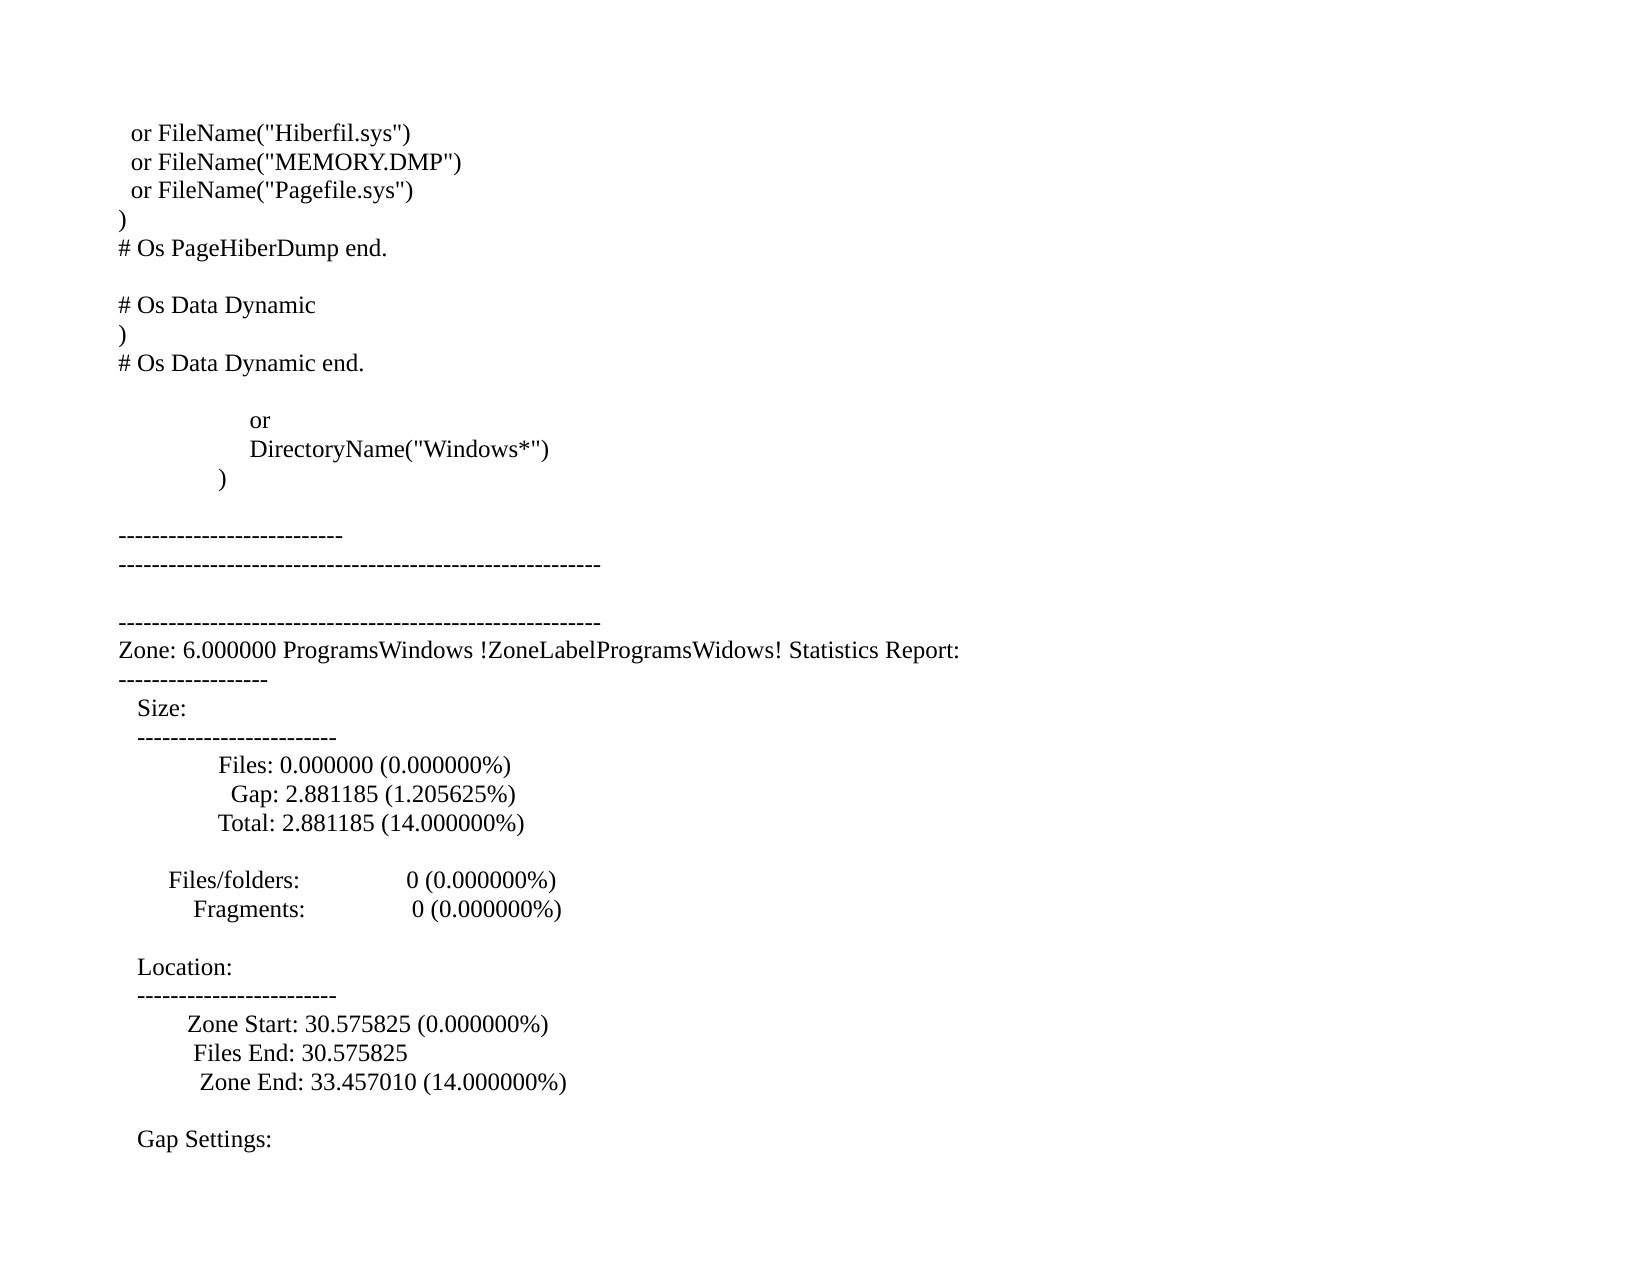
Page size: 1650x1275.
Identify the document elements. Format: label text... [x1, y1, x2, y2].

text ------------------------ [118, 981, 1532, 1009]
text Location: [118, 952, 1532, 981]
text DirectoryName("Windows*") [118, 434, 1532, 463]
text ------------------ [118, 664, 1532, 693]
text ) [118, 463, 1532, 492]
text Zone End: 33.457010 (14.000000%) [118, 1067, 1532, 1096]
text ) [118, 319, 1532, 348]
text --------------------------- [118, 521, 1532, 549]
text Fragments: 0 (0.000000%) [118, 894, 1532, 923]
text ---------------------------------------------------------- [118, 607, 1532, 636]
text Zone: 6.000000 ProgramsWindows !ZoneLabelProgramsWidows! Statistics Report: [118, 636, 1532, 664]
text ------------------------ [118, 722, 1532, 751]
text Zone Start: 30.575825 (0.000000%) [118, 1009, 1532, 1038]
text # Os Data Dynamic [118, 291, 1532, 319]
text Files: 0.000000 (0.000000%) [118, 751, 1532, 779]
text or FileName("MEMORY.DMP") [118, 147, 1532, 176]
text or FileName("Pagefile.sys") [118, 176, 1532, 204]
text ---------------------------------------------------------- [118, 549, 1532, 578]
text Gap Settings: [118, 1124, 1532, 1153]
text # Os Data Dynamic end. [118, 348, 1532, 377]
text Files/folders: 0 (0.000000%) [118, 866, 1532, 894]
text or [118, 406, 1532, 434]
text Gap: 2.881185 (1.205625%) [118, 779, 1532, 808]
text Size: [118, 693, 1532, 722]
text ) [118, 204, 1532, 233]
text or FileName("Hiberfil.sys") [118, 118, 1532, 147]
text # Os PageHiberDump end. [118, 233, 1532, 262]
text Total: 2.881185 (14.000000%) [118, 808, 1532, 837]
text Files End: 30.575825 [118, 1038, 1532, 1067]
